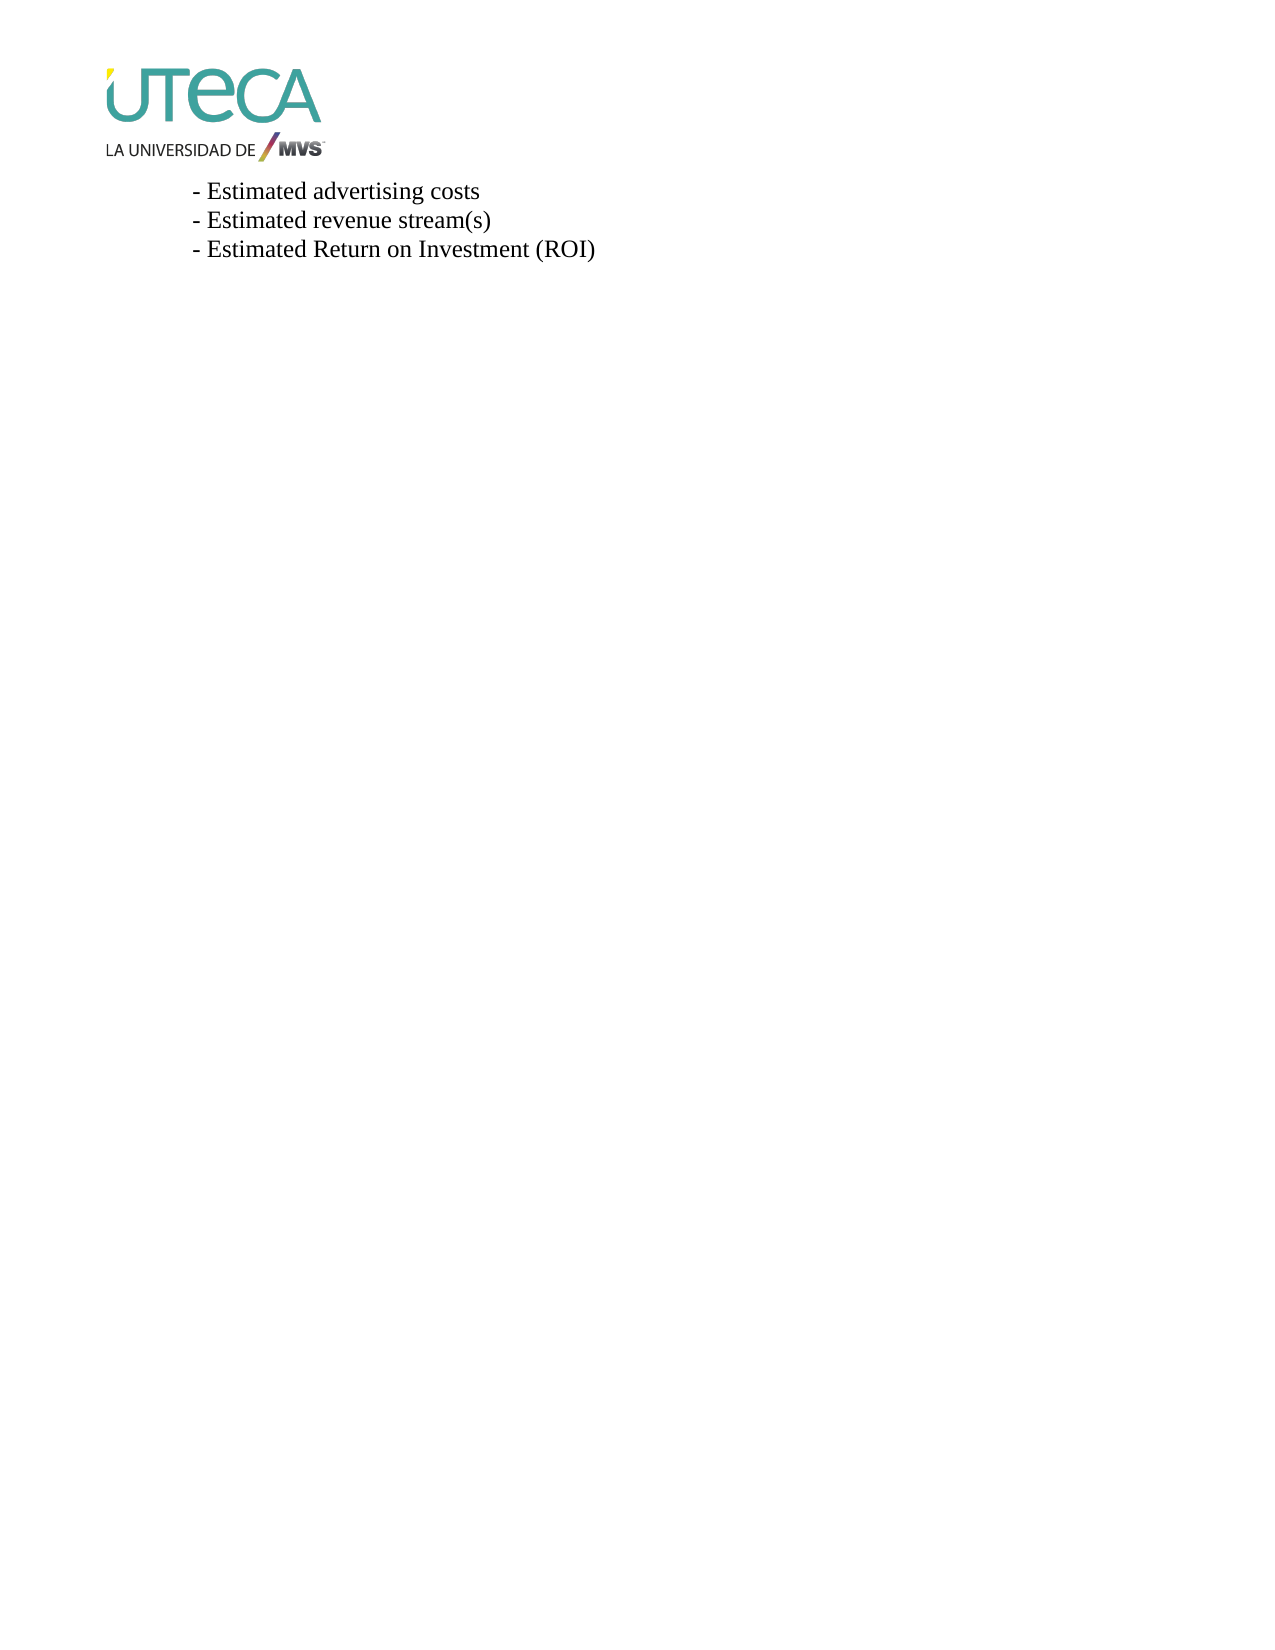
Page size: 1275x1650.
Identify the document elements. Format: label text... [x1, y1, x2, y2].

picture [104, 64, 328, 166]
text - Estimated revenue stream(s) [118, 205, 1157, 234]
text - Estimated advertising costs [118, 176, 1157, 205]
text - Estimated Return on Investment (ROI) [118, 234, 1157, 263]
